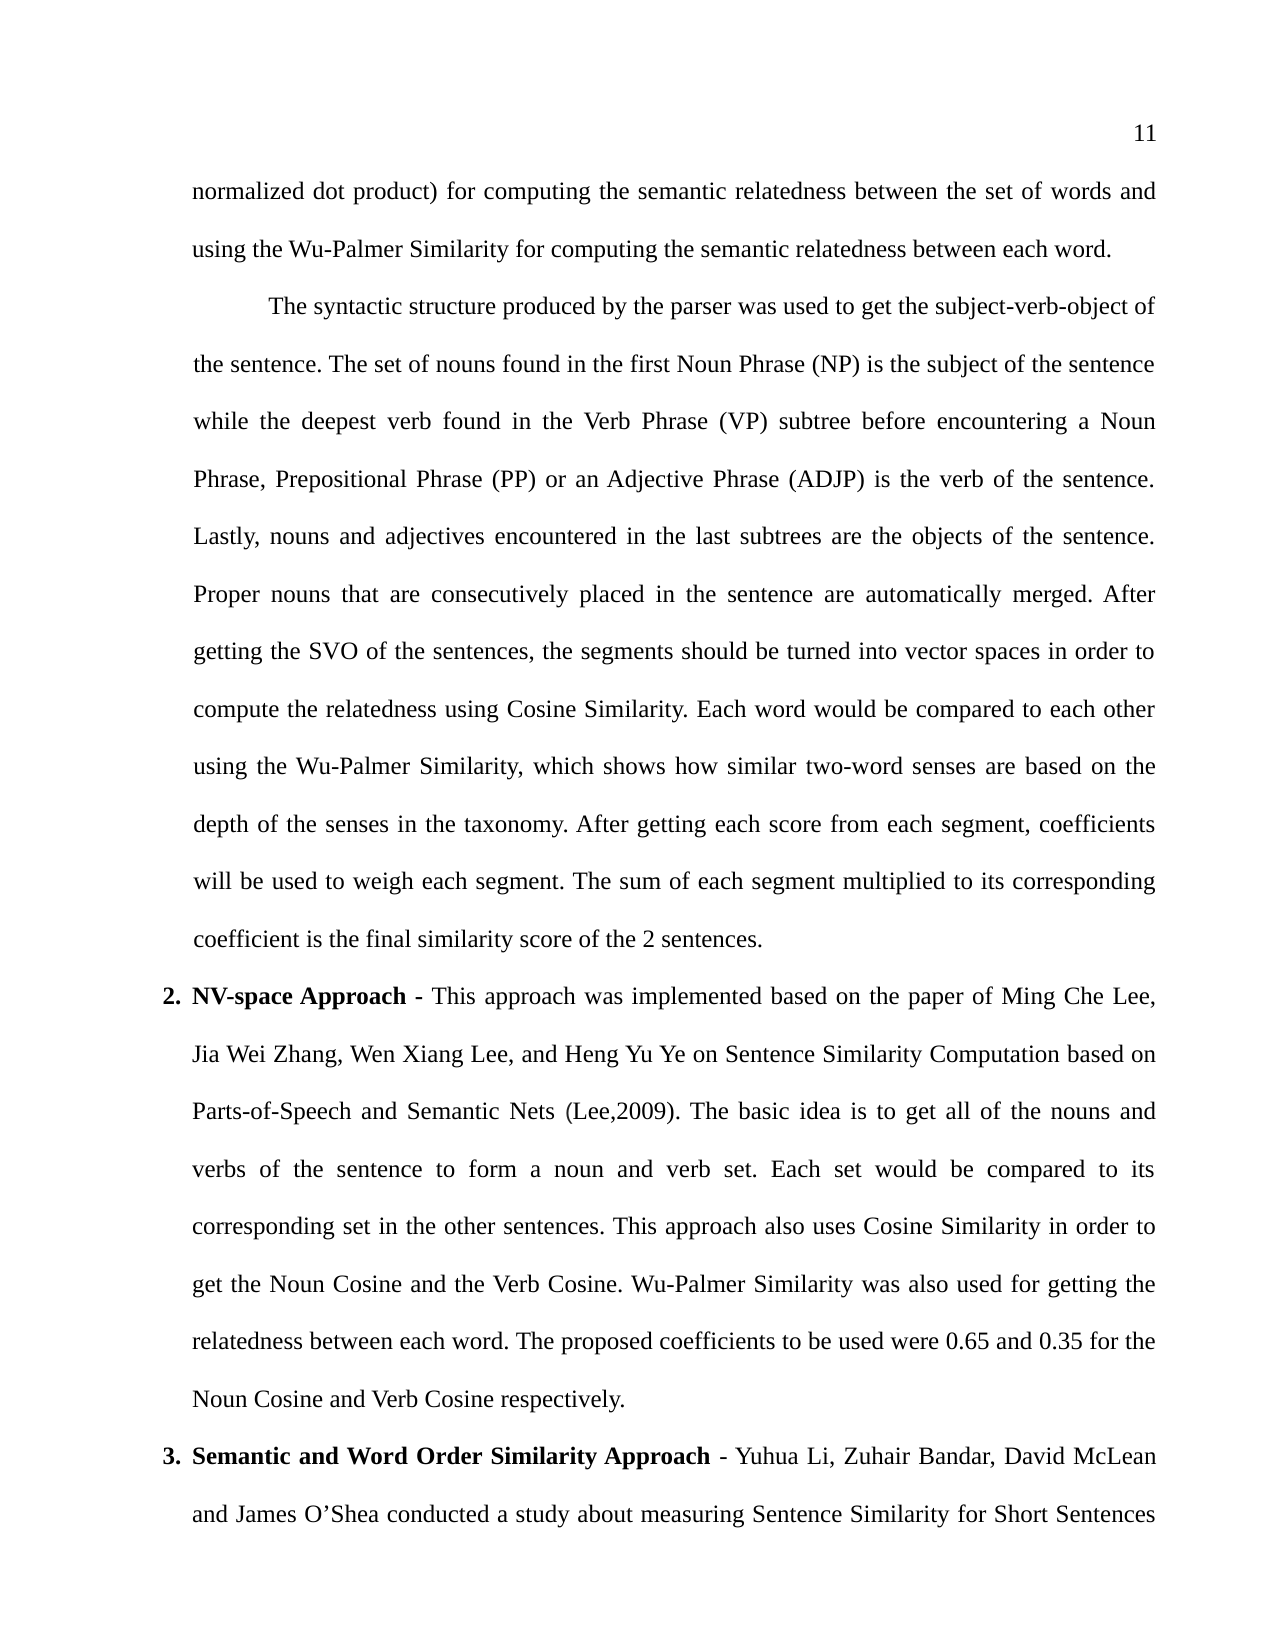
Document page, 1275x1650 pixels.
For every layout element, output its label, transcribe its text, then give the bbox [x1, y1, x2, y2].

text The syntactic structure produced by the parser was used to get the subject-verb-object of the sentence. The set of nouns found in the first Noun Phrase (NP) is the subject of the sentence while the deepest verb found in the Verb Phrase (VP) subtree before encountering a Noun Phrase, Prepositional Phrase (PP) or an Adjective Phrase (ADJP) is the verb of the sentence. Lastly, nouns and adjectives encountered in the last subtrees are the objects of the sentence. Proper nouns that are consecutively placed in the sentence are automatically merged. After getting the SVO of the sentences, the segments should be turned into vector spaces in order to compute the relatedness using Cosine Similarity. Each word would be compared to each other using the Wu-Palmer Similarity, which shows how similar two-word senses are based on the depth of the senses in the taxonomy. After getting each score from each segment, coefficients will be used to weigh each segment. The sum of each segment multiplied to its corresponding coefficient is the final similarity score of the 2 sentences. [193, 291, 1157, 953]
list normalized dot product) for computing the semantic relatedness between the set of words and using the Wu-Palmer Similarity for computing the semantic relatedness between each word. [162, 176, 1157, 263]
list NV-space Approach - This approach was implemented based on the paper of Ming Che Lee, Jia Wei Zhang, Wen Xiang Lee, and Heng Yu Ye on Sentence Similarity Computation based on Parts-of-Speech and Semantic Nets (Lee,2009). The basic idea is to get all of the nouns and verbs of the sentence to form a noun and verb set. Each set would be compared to its corresponding set in the other sentences. This approach also uses Cosine Similarity in order to get the Noun Cosine and the Verb Cosine. Wu-Palmer Similarity was also used for getting the relatedness between each word. The proposed coefficients to be used were 0.65 and 0.35 for the Noun Cosine and Verb Cosine respectively. [162, 981, 1157, 1413]
list Semantic and Word Order Similarity Approach - Yuhua Li, Zuhair Bandar, David McLean and James O’Shea conducted a study about measuring Sentence Similarity for Short Sentences [162, 1441, 1157, 1528]
